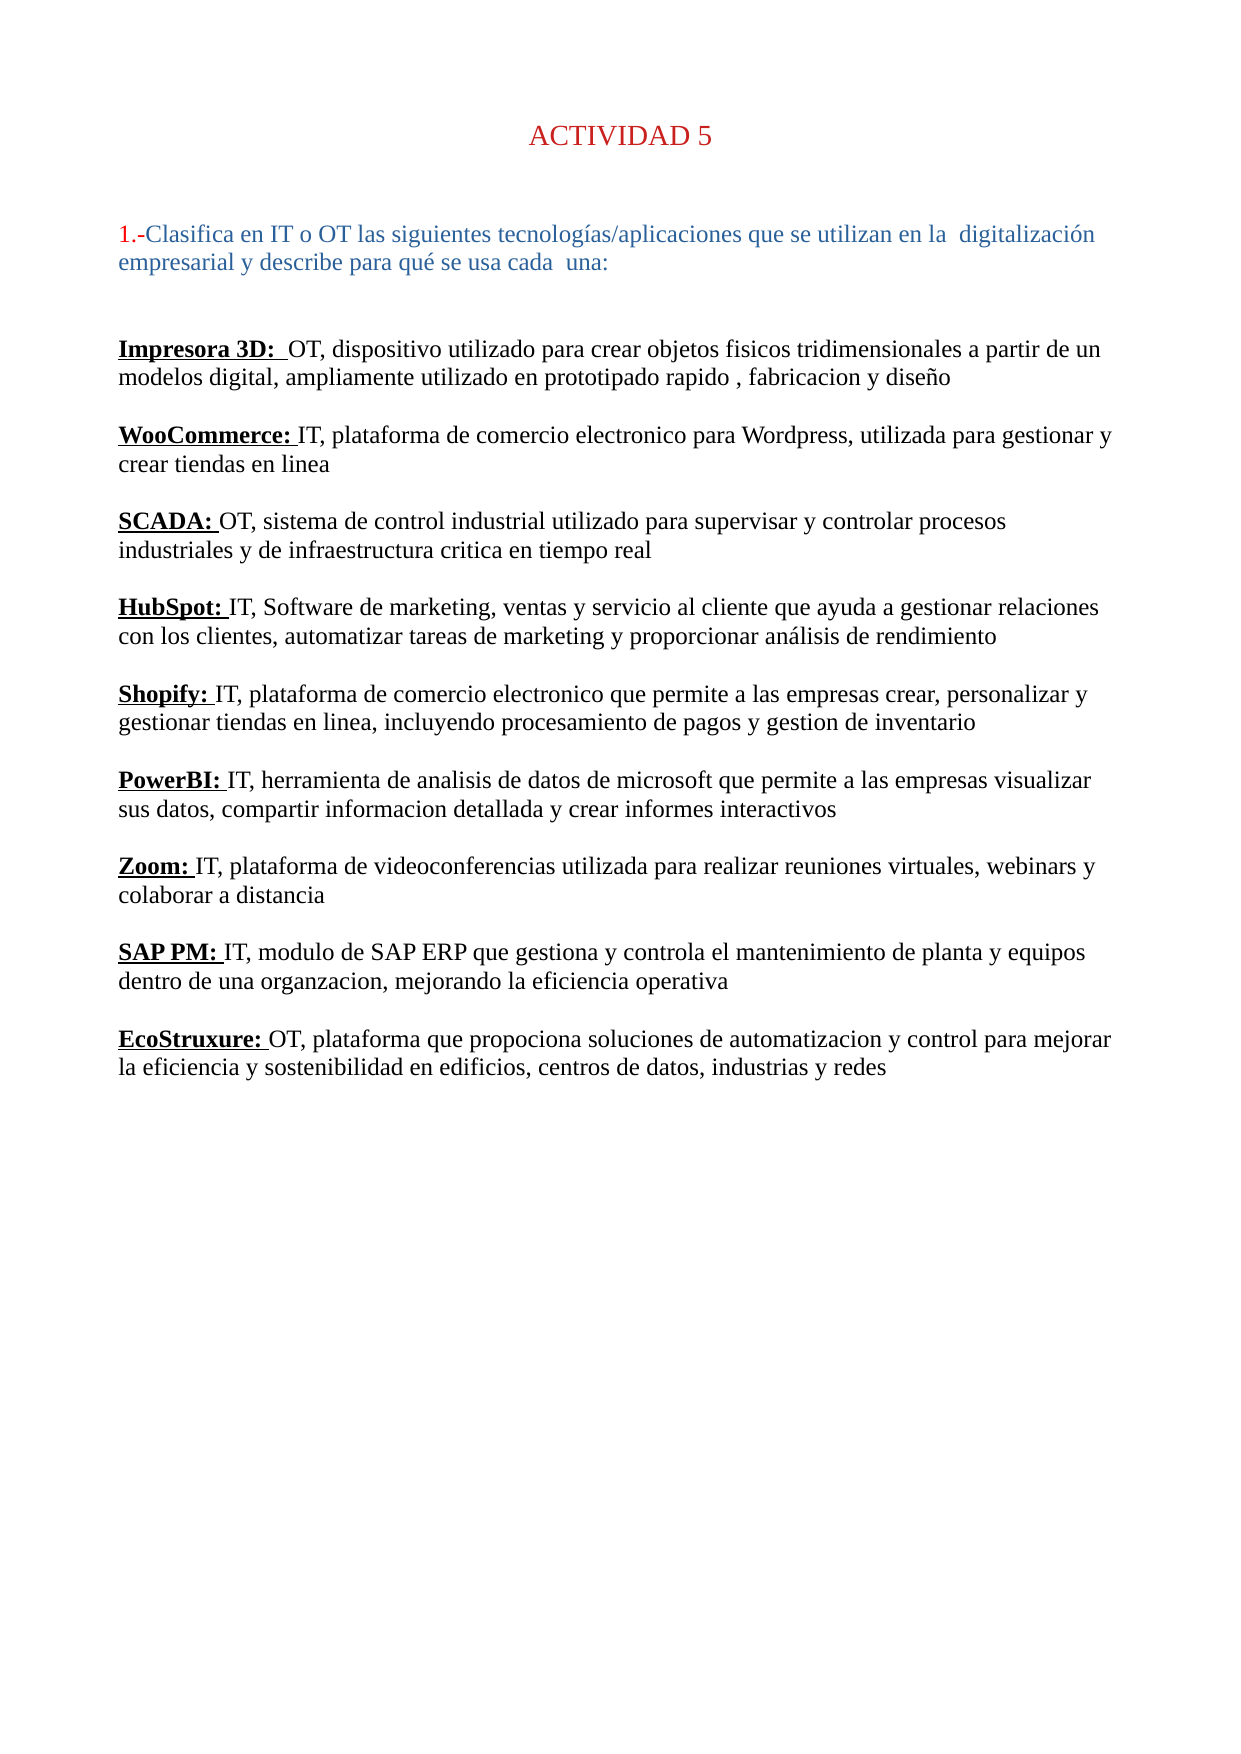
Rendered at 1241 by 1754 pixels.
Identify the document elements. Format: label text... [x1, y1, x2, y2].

text 1.-Clasifica en IT o OT las siguientes tecnologías/aplicaciones que se utilizan en la digitalización empresarial y describe para qué se usa cada una: [118, 219, 1122, 276]
text HubSpot: IT, Software de marketing, ventas y servicio al cliente que ayuda a gestionar relaciones con los clientes, automatizar tareas de marketing y proporcionar análisis de rendimiento [118, 592, 1122, 650]
text Zoom: IT, plataforma de videoconferencias utilizada para realizar reuniones virtuales, webinars y colaborar a distancia [118, 851, 1122, 909]
text EcoStruxure: OT, plataforma que propociona soluciones de automatizacion y control para mejorar la eficiencia y sostenibilidad en edificios, centros de datos, industrias y redes [118, 1024, 1122, 1081]
text WooCommerce: IT, plataforma de comercio electronico para Wordpress, utilizada para gestionar y crear tiendas en linea [118, 420, 1122, 477]
text Shopify: IT, plataforma de comercio electronico que permite a las empresas crear, personalizar y gestionar tiendas en linea, incluyendo procesamiento de pagos y gestion de inventario [118, 679, 1122, 736]
text Impresora 3D: OT, dispositivo utilizado para crear objetos fisicos tridimensionales a partir de un modelos digital, ampliamente utilizado en prototipado rapido , fabricacion y diseño [118, 334, 1122, 391]
text SCADA: OT, sistema de control industrial utilizado para supervisar y controlar procesos industriales y de infraestructura critica en tiempo real [118, 506, 1122, 564]
text ACTIVIDAD 5 [118, 118, 1122, 152]
text PowerBI: IT, herramienta de analisis de datos de microsoft que permite a las empresas visualizar sus datos, compartir informacion detallada y crear informes interactivos [118, 765, 1122, 822]
text SAP PM: IT, modulo de SAP ERP que gestiona y controla el mantenimiento de planta y equipos dentro de una organzacion, mejorando la eficiencia operativa [118, 937, 1122, 995]
